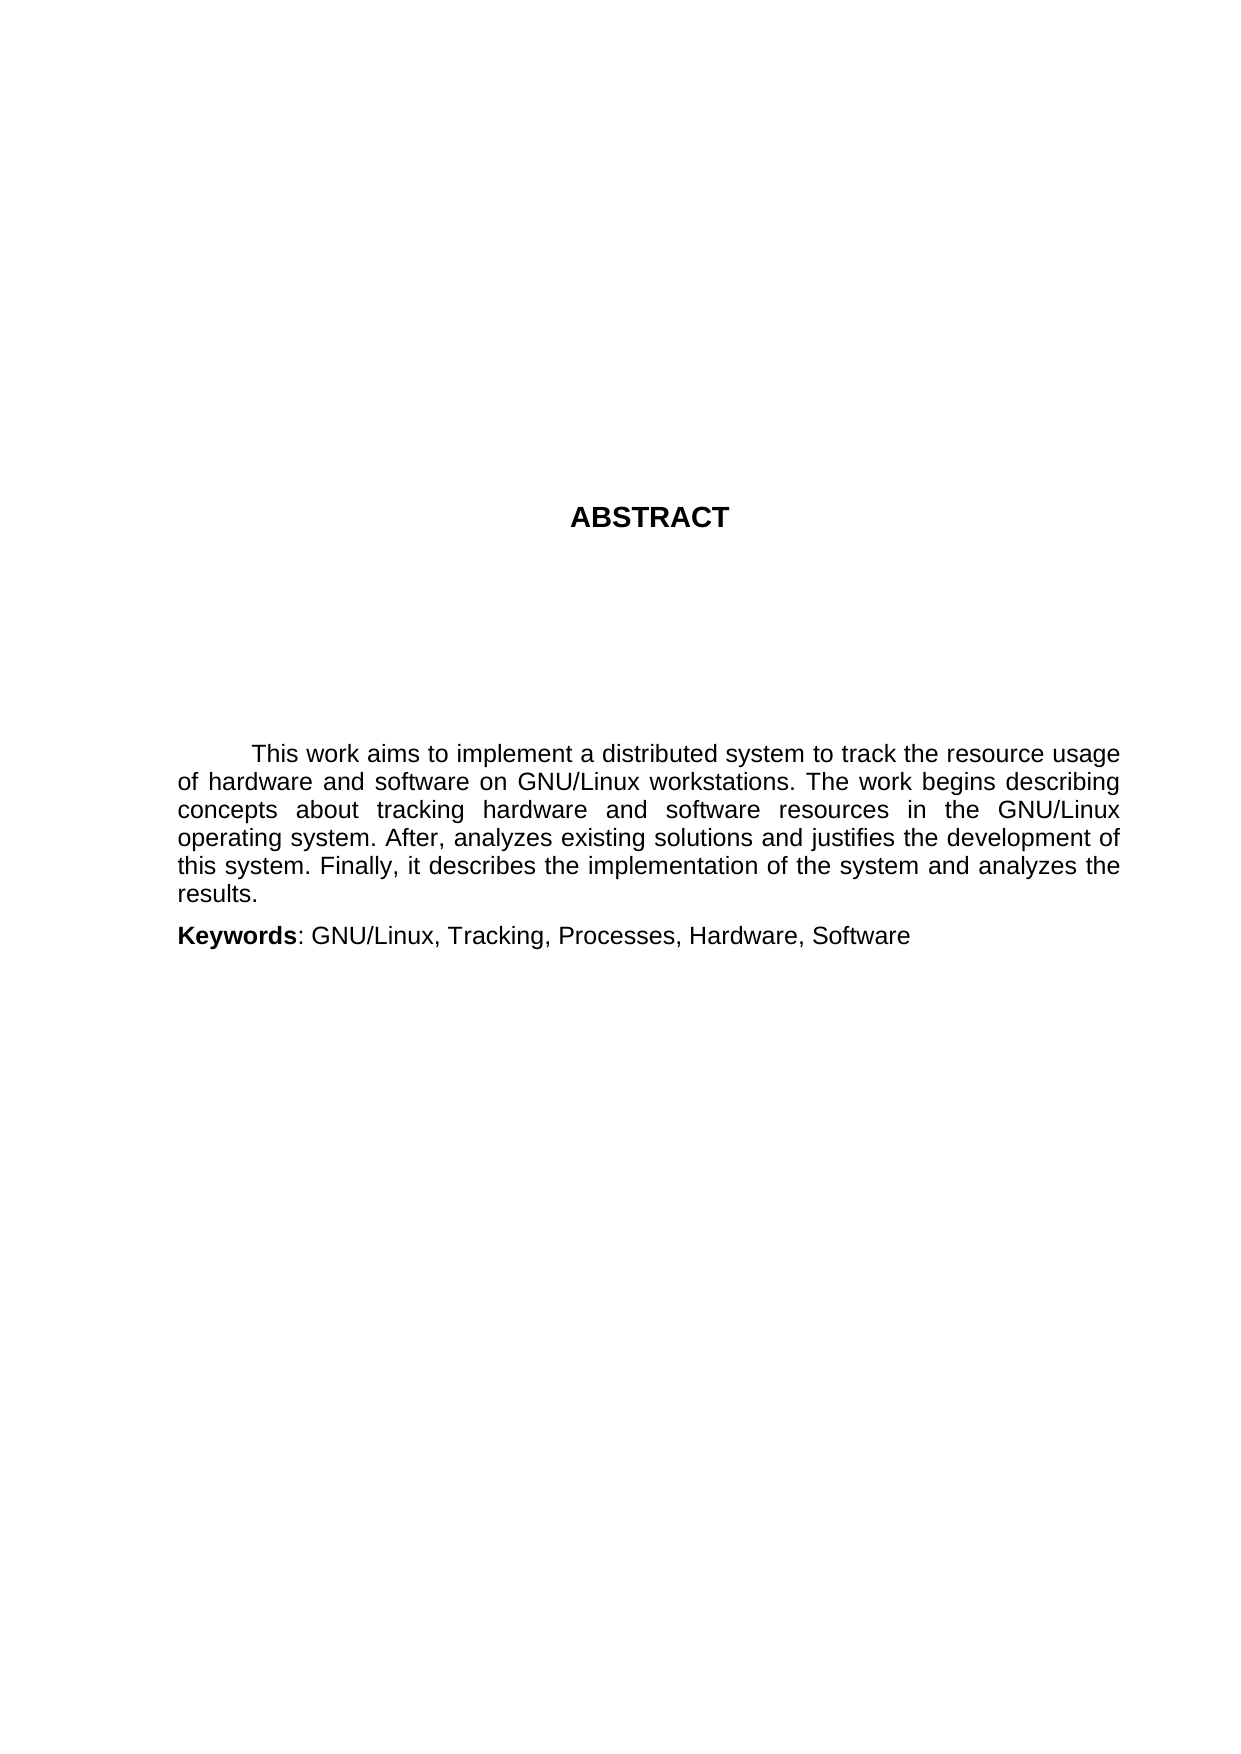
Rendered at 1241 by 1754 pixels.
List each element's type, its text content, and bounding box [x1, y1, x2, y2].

text This work aims to implement a distributed system to track the resource usage of hardware and software on GNU/Linux workstations. The work begins describing concepts about tracking hardware and software resources in the GNU/Linux operating system. After, analyzes existing solutions and justifies the development of this system. Finally, it describes the implementation of the system and analyzes the results. [177, 740, 1122, 908]
subtitle ABSTRACT [177, 501, 1122, 533]
text Keywords: GNU/Linux, Tracking, Processes, Hardware, Software [177, 922, 1122, 950]
